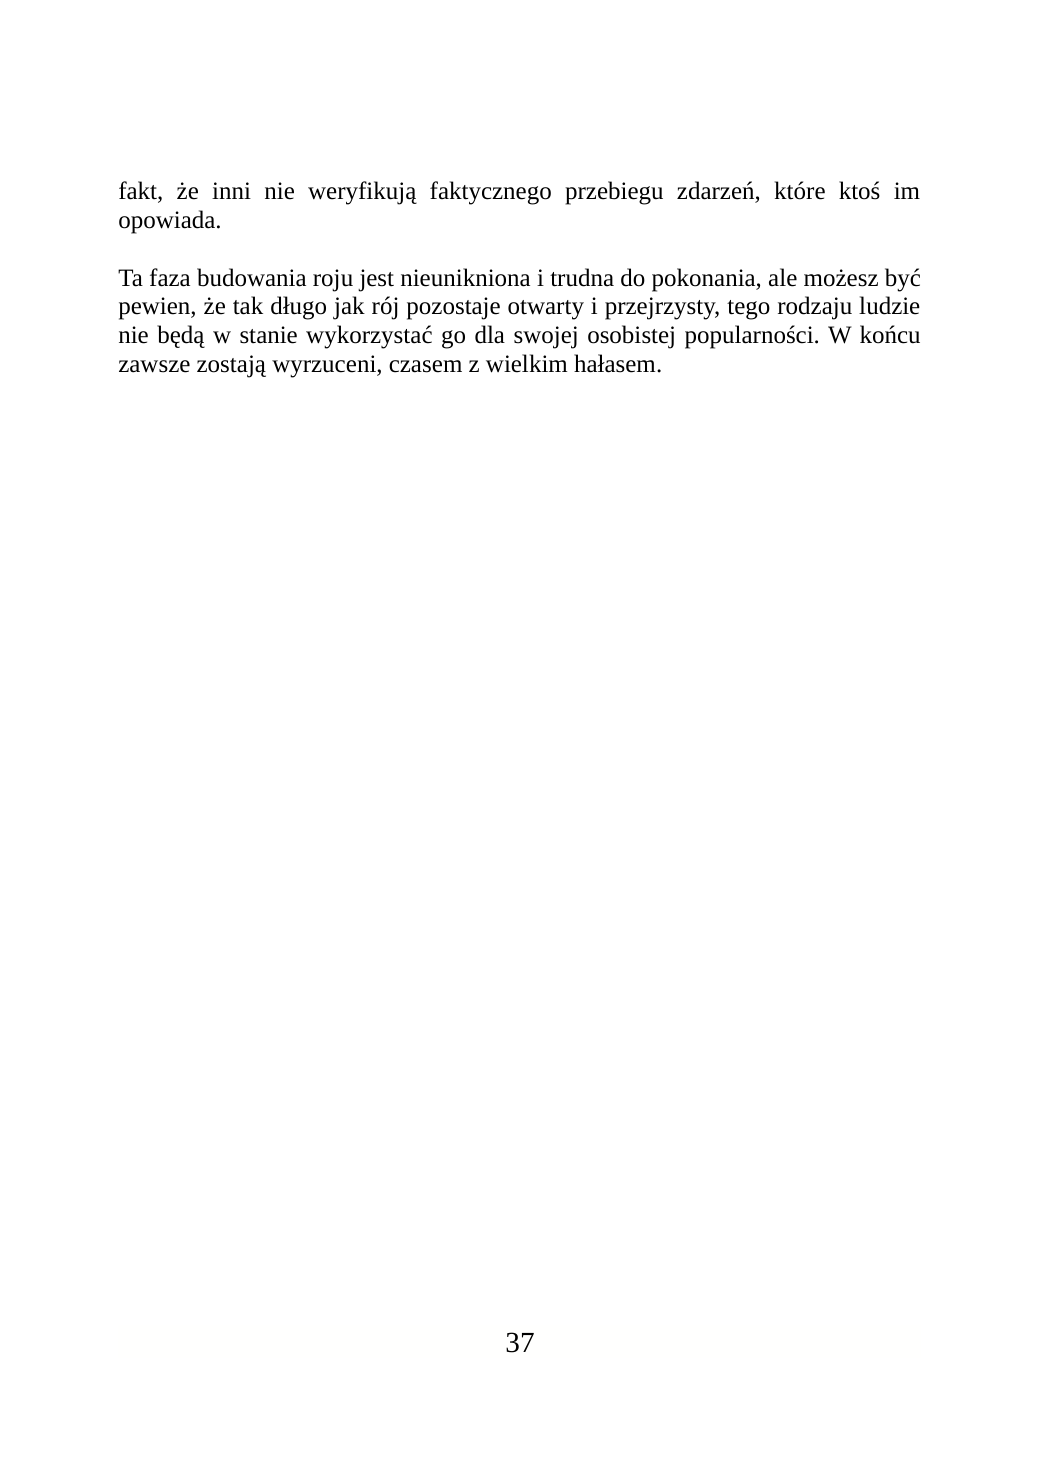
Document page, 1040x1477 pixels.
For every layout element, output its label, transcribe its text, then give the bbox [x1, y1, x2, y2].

text Ta faza budowania roju jest nieunikniona i trudna do pokonania, ale możesz być pewien, że tak długo jak rój pozostaje otwarty i przejrzysty, tego rodzaju ludzie nie będą w stanie wykorzystać go dla swojej osobistej popularności. W końcu zawsze zostają wyrzuceni, czasem z wielkim hałasem. [118, 263, 921, 378]
text fakt, że inni nie weryfikują faktycznego przebiegu zdarzeń, które ktoś im opowiada. [118, 176, 921, 234]
